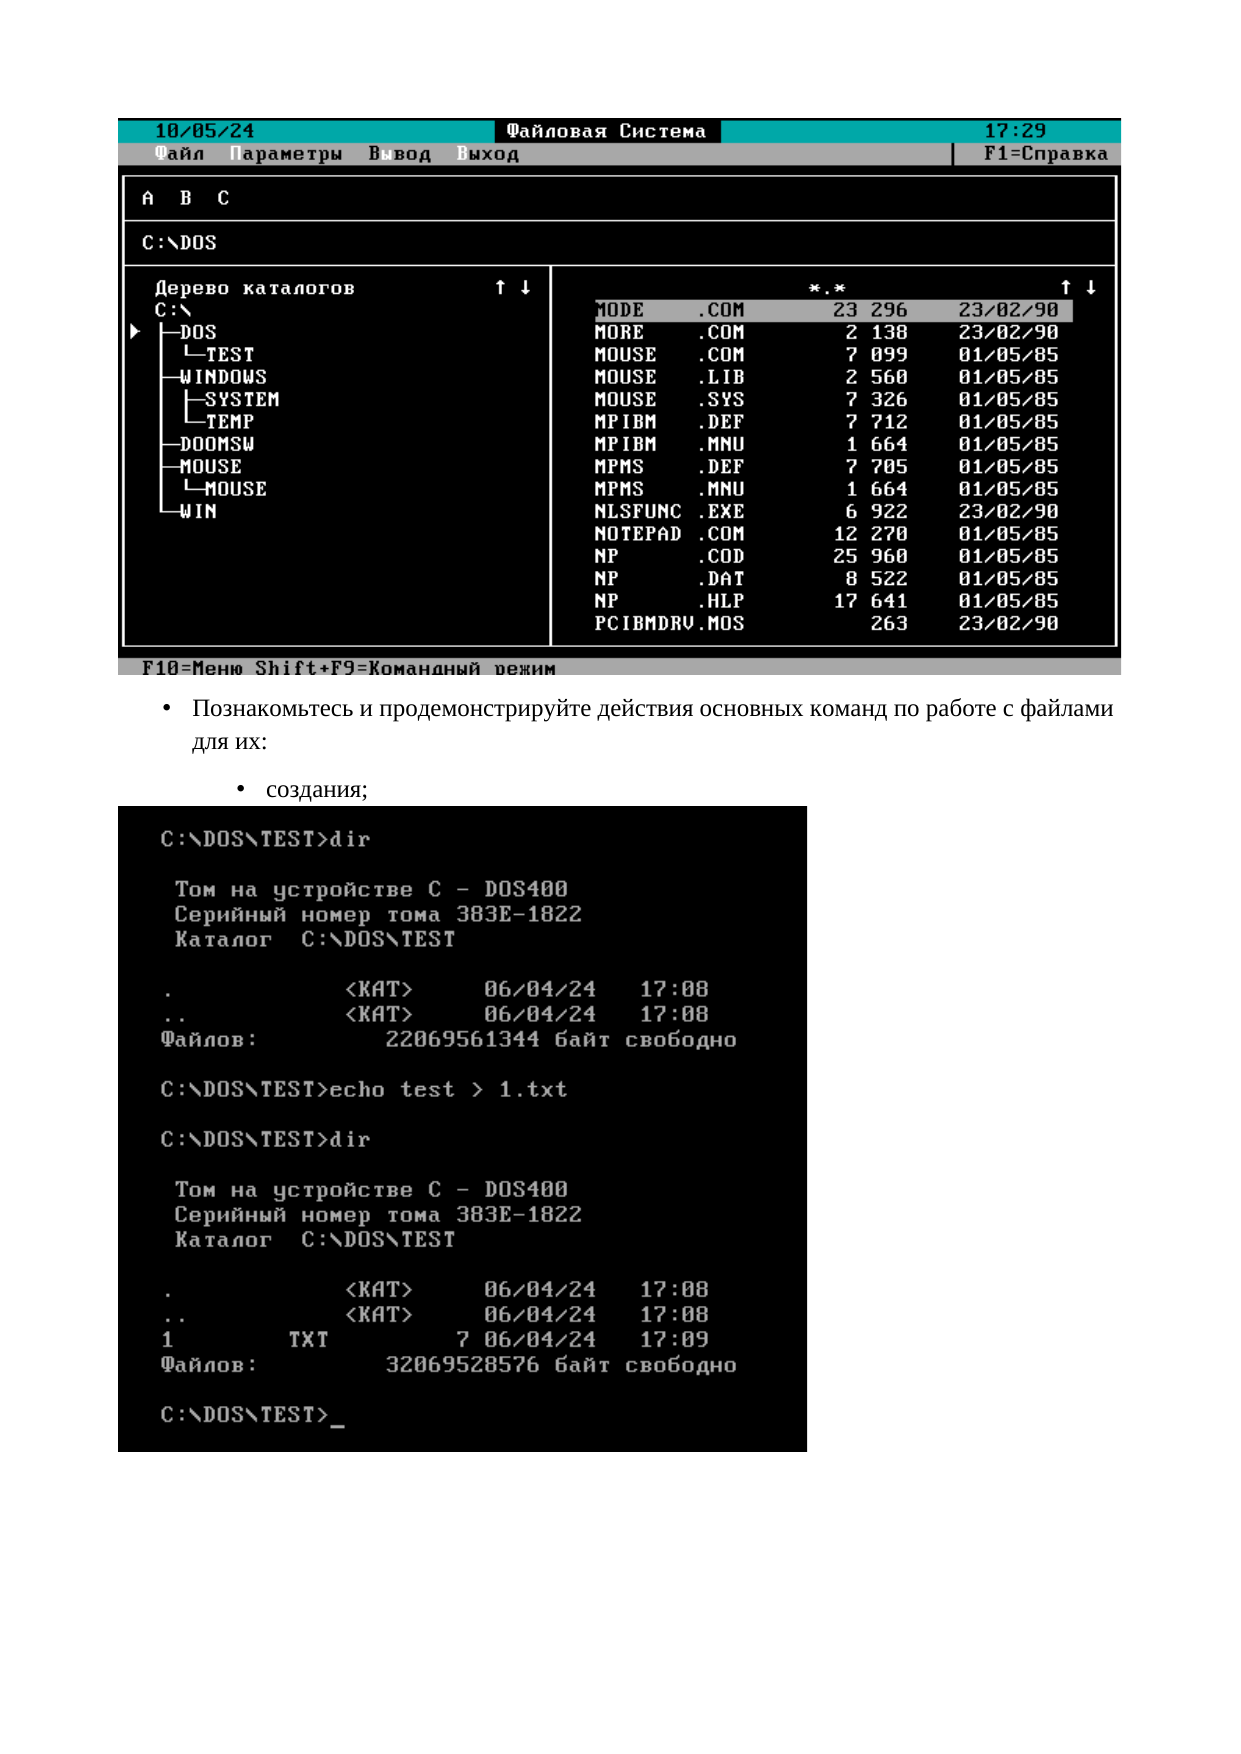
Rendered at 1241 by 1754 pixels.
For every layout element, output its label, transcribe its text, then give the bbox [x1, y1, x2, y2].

list Познакомьтесь и продемонстрируйте действия основных команд по работе с файлами для их: [162, 693, 1122, 755]
list создания; [236, 774, 1122, 802]
